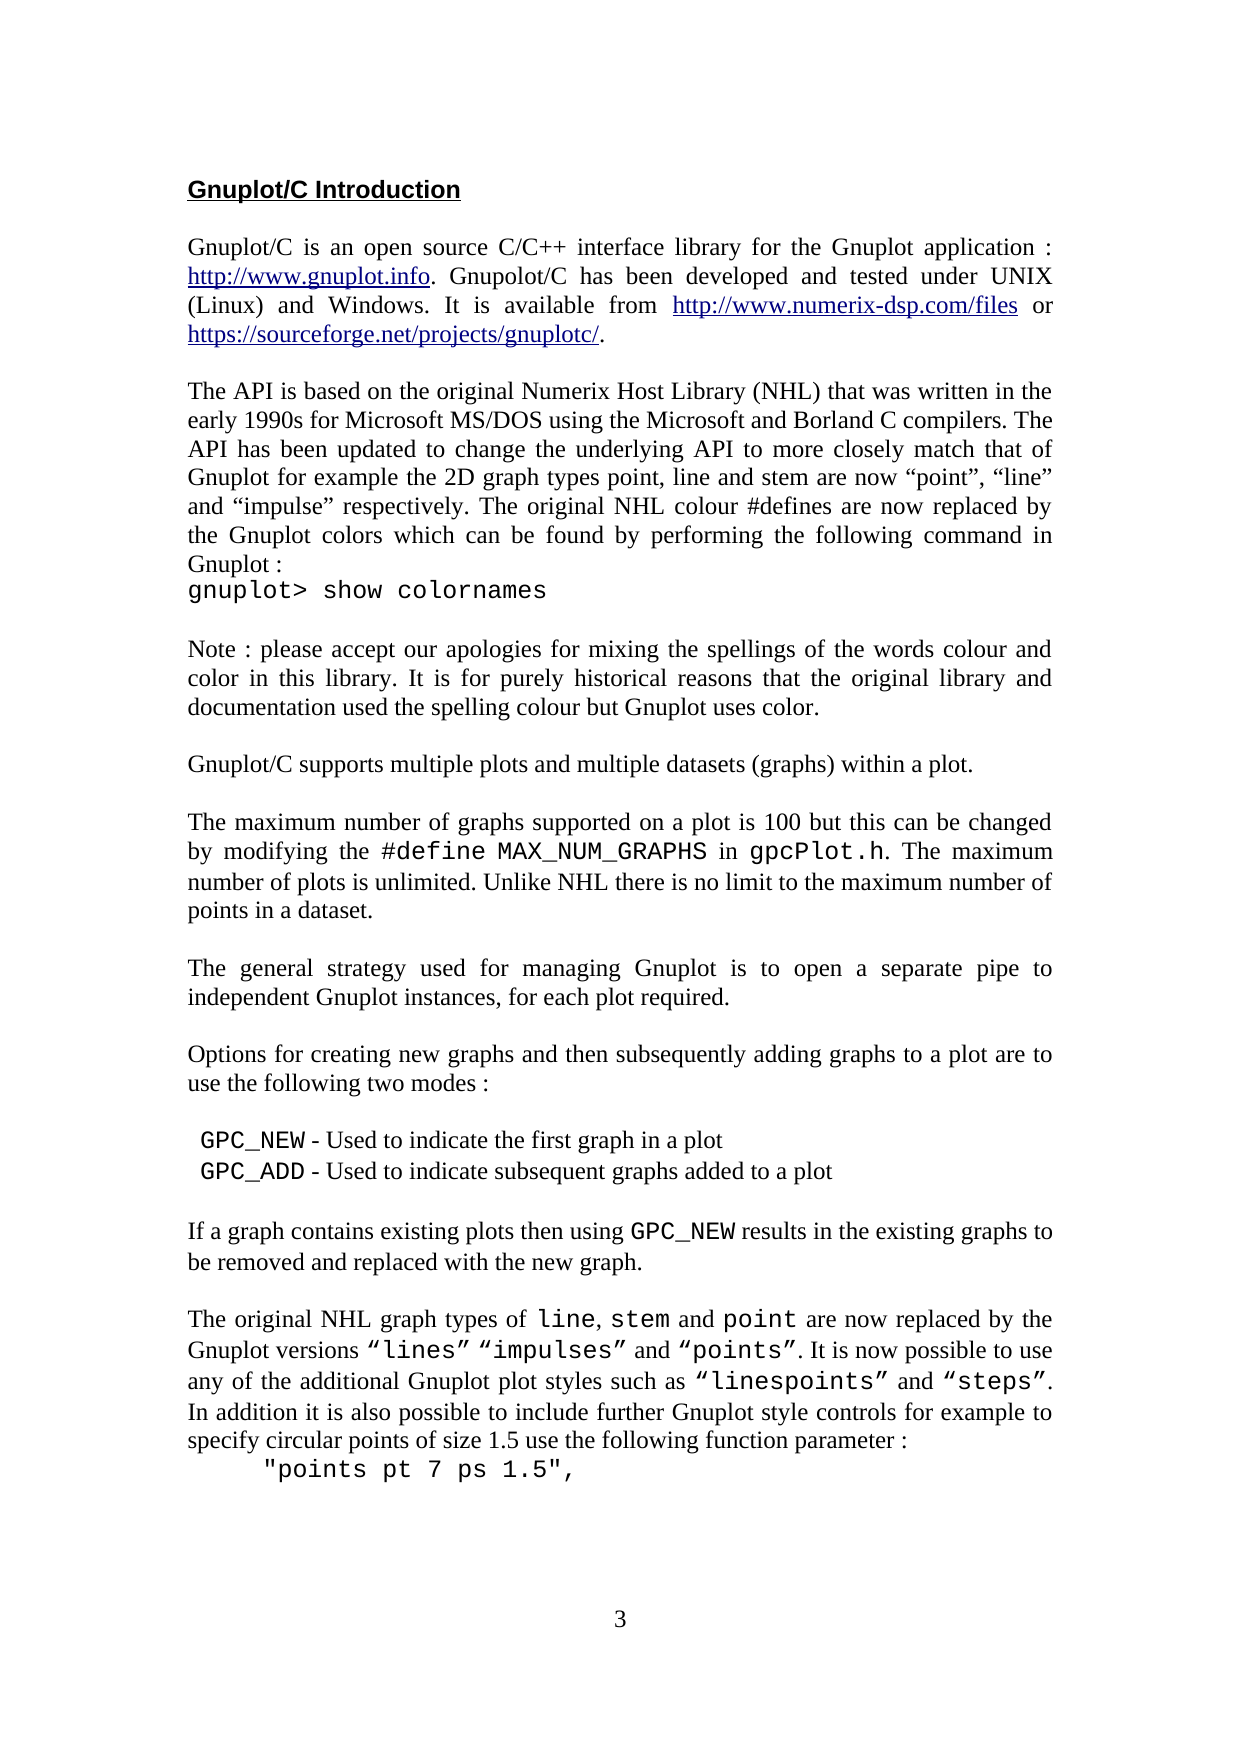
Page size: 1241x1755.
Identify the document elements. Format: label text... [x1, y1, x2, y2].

text Gnuplot/C supports multiple plots and multiple datasets (graphs) within a plot. [187, 749, 1053, 778]
text "points pt 7 ps 1.5", [187, 1454, 1053, 1485]
text The maximum number of graphs supported on a plot is 100 but this can be changed by modifying the #define MAX_NUM_GRAPHS in gpcPlot.h. The maximum number of plots is unlimited. Unlike NHL there is no limit to the maximum number of points in a dataset. [187, 807, 1053, 924]
text If a graph contains existing plots then using GPC_NEW results in the existing graphs to be removed and replaced with the new graph. [187, 1216, 1053, 1275]
text Note : please accept our apologies for mixing the spellings of the words colour and color in this library. It is for purely historical reasons that the original library and documentation used the spelling colour but Gnuplot uses color. [187, 634, 1053, 721]
text The original NHL graph types of line, stem and point are now replaced by the Gnuplot versions “lines” “impulses” and “points”. It is now possible to use any of the additional Gnuplot plot styles such as “linespoints” and “steps”. In addition it is also possible to include further Gnuplot style controls for example to specify circular points of size 1.5 use the following function parameter : [187, 1304, 1053, 1454]
text gnuplot> show colornames [187, 577, 1053, 606]
text GPC_ADD - Used to indicate subsequent graphs added to a plot [187, 1156, 1053, 1187]
text Options for creating new graphs and then subsequently adding graphs to a plot are to use the following two modes : [187, 1039, 1053, 1097]
text GPC_NEW - Used to indicate the first graph in a plot [187, 1125, 1053, 1156]
text Gnuplot/C is an open source C/C++ interface library for the Gnuplot application : http://www.gnuplot.info. Gnupolot/C has been developed and tested under UNIX (Linux) and Windows. It is available from http://www.numerix-dsp.com/files or https://sourceforge.net/projects/gnuplotc/. [187, 232, 1053, 347]
text The API is based on the original Numerix Host Library (NHL) that was written in the early 1990s for Microsoft MS/DOS using the Microsoft and Borland C compilers. The API has been updated to change the underlying API to more closely match that of Gnuplot for example the 2D graph types point, line and stem are now “point”, “line” and “impulse” respectively. The original NHL colour #defines are now replaced by the Gnuplot colors which can be found by performing the following command in Gnuplot : [187, 376, 1053, 577]
text The general strategy used for managing Gnuplot is to open a separate pipe to independent Gnuplot instances, for each plot required. [187, 953, 1053, 1010]
subtitle Gnuplot/C Introduction [187, 175, 1053, 204]
